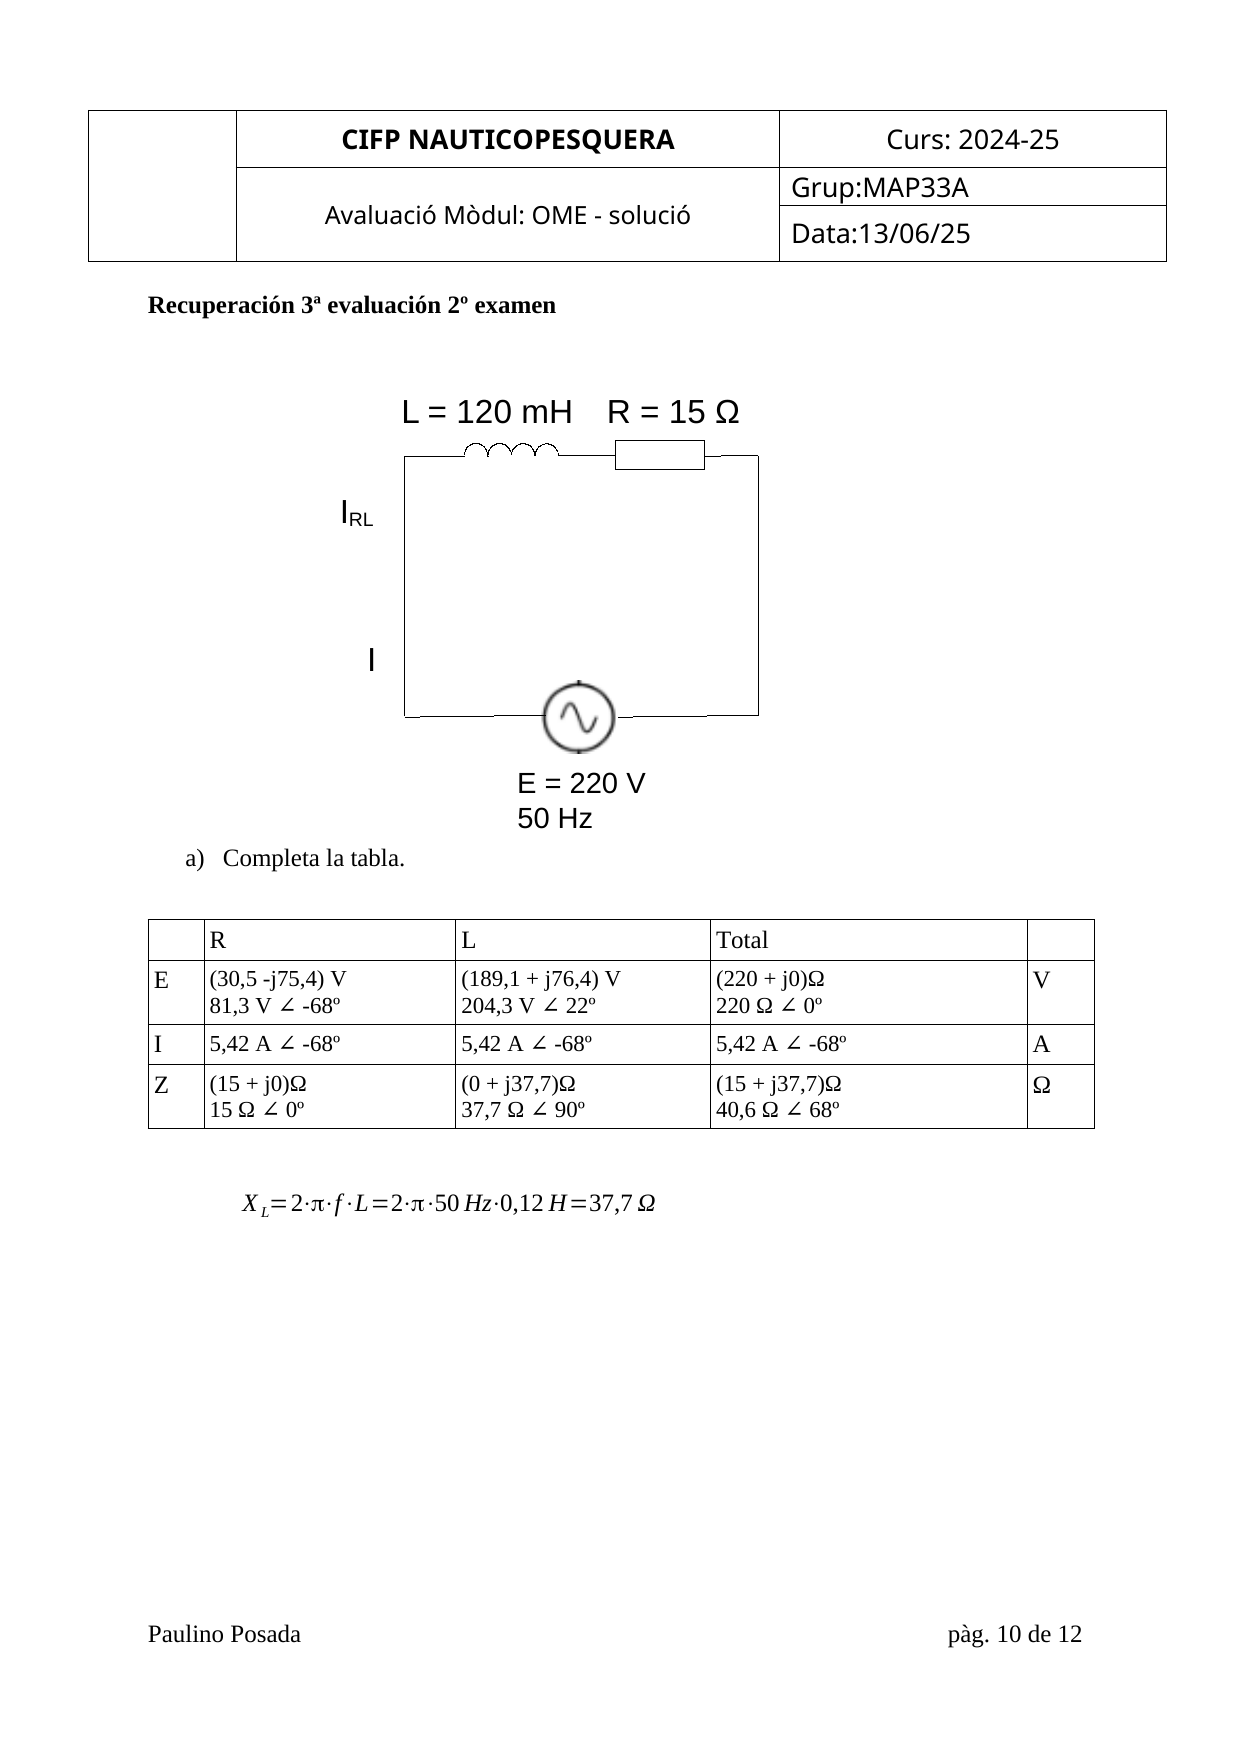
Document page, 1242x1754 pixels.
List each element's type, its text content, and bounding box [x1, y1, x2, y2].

table_cell (189,1 + j76,4) V 204,3 V ∠ 22º [456, 961, 710, 1024]
table_cell 5,42 A ∠ -68º [205, 1025, 455, 1064]
table_header [1028, 920, 1094, 959]
list Completa la tabla. [185, 843, 1094, 872]
table_cell A [1028, 1025, 1094, 1064]
table_cell 5,42 A ∠ -68º [456, 1025, 710, 1064]
table_cell Z [149, 1065, 204, 1128]
table_header [149, 920, 204, 959]
table_cell (15 + j0)Ω 15 Ω ∠ 0º [205, 1065, 455, 1128]
table_cell I [149, 1025, 204, 1064]
picture [540, 680, 618, 754]
table_cell V [1028, 961, 1094, 1024]
table_cell (220 + j0)Ω 220 Ω ∠ 0º [711, 961, 1027, 1024]
table_cell E [149, 961, 204, 1024]
table_cell (15 + j37,7)Ω 40,6 Ω ∠ 68º [711, 1065, 1027, 1128]
table_cell (30,5 -j75,4) V 81,3 V ∠ -68º [205, 961, 455, 1024]
table_cell (0 + j37,7)Ω 37,7 Ω ∠ 90º [456, 1065, 710, 1128]
table_header Total [711, 920, 1027, 959]
table_header L [456, 920, 710, 959]
table_cell 5,42 A ∠ -68º [711, 1025, 1027, 1064]
text Recuperación 3ª evaluación 2º examen [148, 290, 1094, 319]
table_cell Ω [1028, 1065, 1094, 1128]
table_header R [205, 920, 455, 959]
